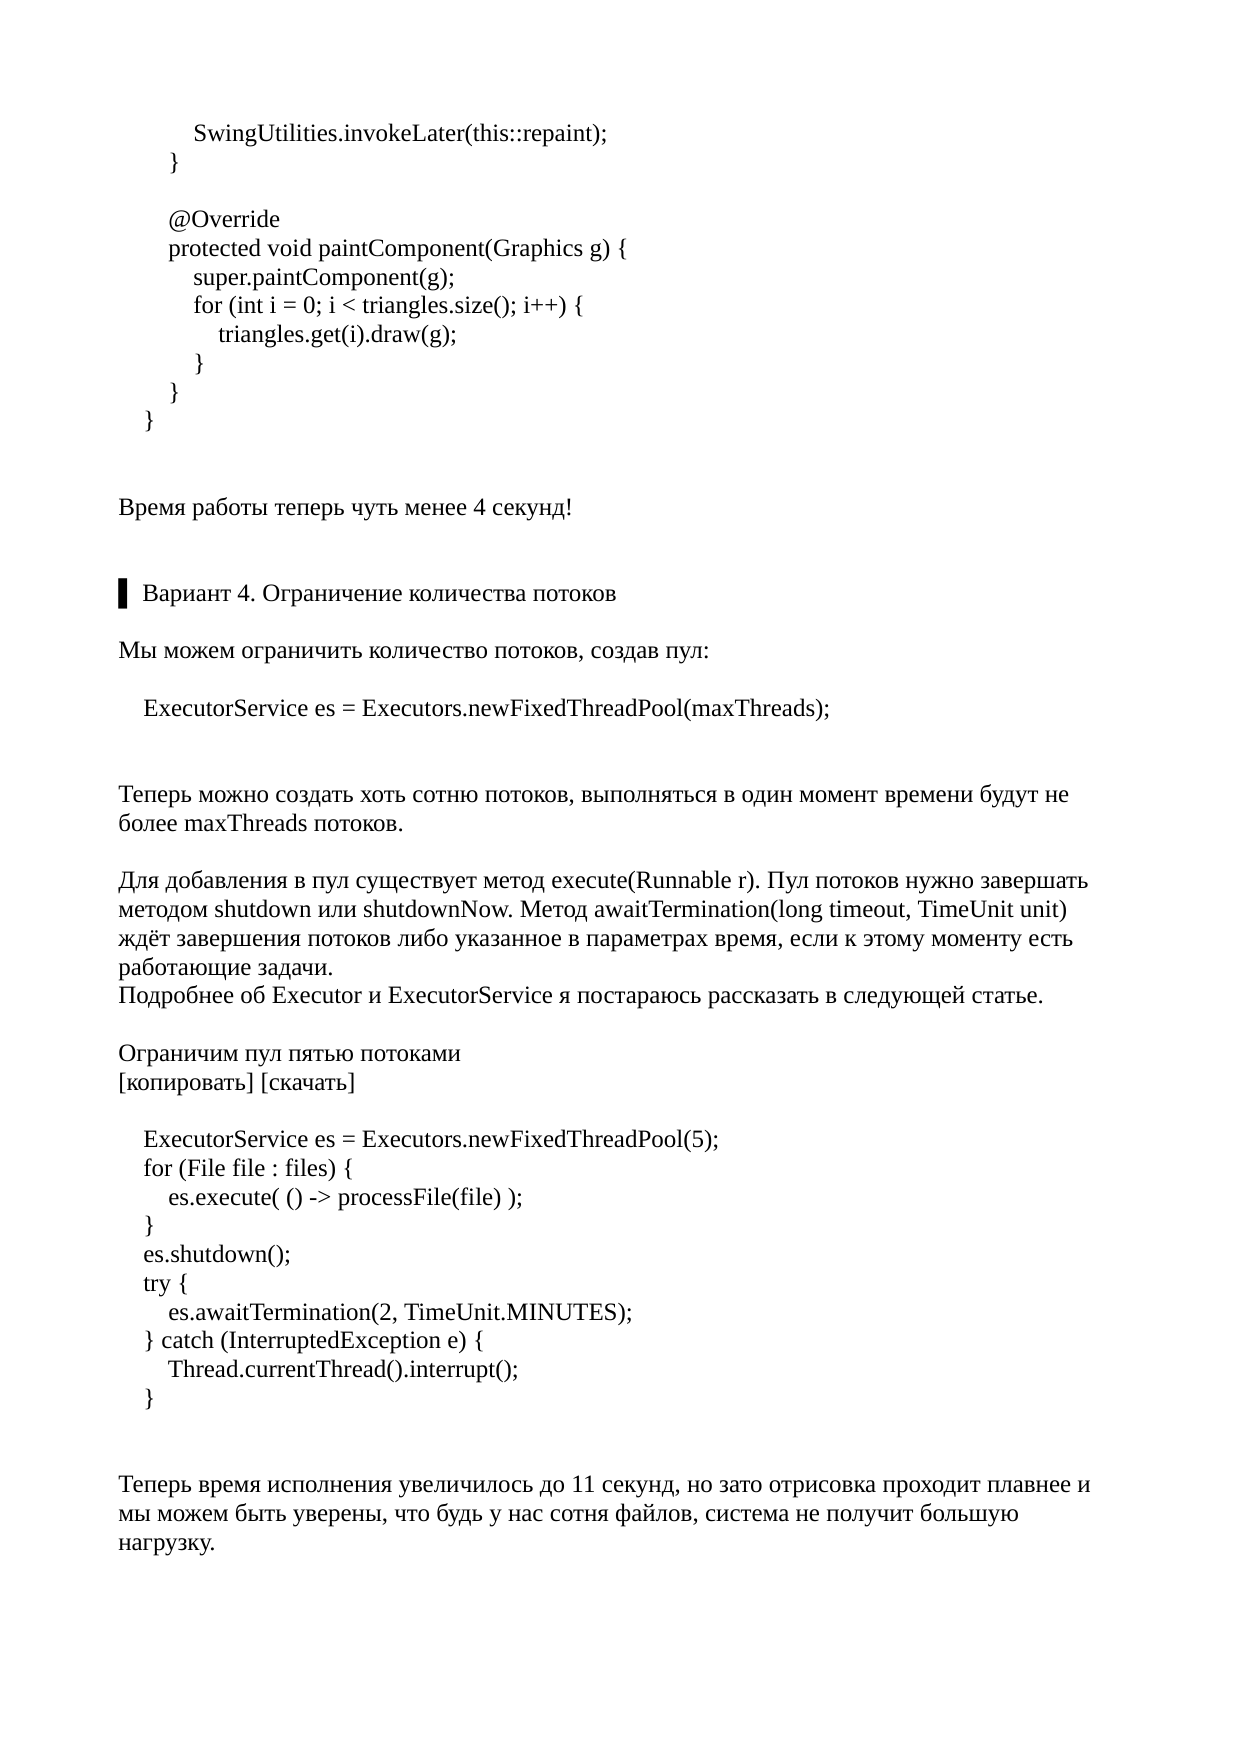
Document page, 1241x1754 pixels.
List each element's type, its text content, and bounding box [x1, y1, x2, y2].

text @Override [118, 204, 1122, 233]
text ▌ Вариант 4. Ограничение количества потоков [127, 578, 1122, 607]
text SwingUtilities.invokeLater(this::repaint); [118, 118, 1122, 147]
text Для добавления в пул существует метод execute(Runnable r). Пул потоков нужно завершать методом shutdown или shutdownNow. Метод awaitTermination(long timeout, TimeUnit unit) ждёт завершения потоков либо указанное в параметрах время, если к этому моменту есть работающие задачи. [118, 866, 1122, 981]
text super.paintComponent(g); [118, 262, 1122, 291]
text } catch (InterruptedException e) { [118, 1326, 1122, 1354]
text Время работы теперь чуть менее 4 секунд! [118, 492, 1122, 521]
text ExecutorService es = Executors.newFixedThreadPool(maxThreads); [118, 693, 1122, 722]
text es.shutdown(); [118, 1239, 1122, 1268]
text for (int i = 0; i < triangles.size(); i++) { [118, 291, 1122, 319]
text triangles.get(i).draw(g); [118, 319, 1122, 348]
text } [118, 1211, 1122, 1239]
text Теперь время исполнения увеличилось до 11 секунд, но зато отрисовка проходит плавнее и мы можем быть уверены, что будь у нас сотня файлов, система не получит большую нагрузку. [118, 1469, 1122, 1556]
text } [118, 147, 1122, 176]
text [копировать] [скачать] [118, 1067, 1122, 1096]
text Ограничим пул пятью потоками [118, 1038, 1122, 1067]
text } [118, 377, 1122, 406]
text } [118, 348, 1122, 377]
text es.awaitTermination(2, TimeUnit.MINUTES); [118, 1297, 1122, 1326]
text } [118, 406, 1122, 434]
text ExecutorService es = Executors.newFixedThreadPool(5); [118, 1124, 1122, 1153]
text Подробнее об Executor и ExecutorService я постараюсь рассказать в следующей статье. [118, 981, 1122, 1009]
text protected void paintComponent(Graphics g) { [118, 233, 1122, 262]
text try { [118, 1268, 1122, 1297]
text } [118, 1383, 1122, 1412]
text Thread.currentThread().interrupt(); [118, 1354, 1122, 1383]
text for (File file : files) { [118, 1153, 1122, 1182]
text Мы можем ограничить количество потоков, создав пул: [118, 636, 1122, 664]
text es.execute( () -> processFile(file) ); [118, 1182, 1122, 1211]
text Теперь можно создать хоть сотню потоков, выполняться в один момент времени будут не более maxThreads потоков. [118, 779, 1122, 837]
